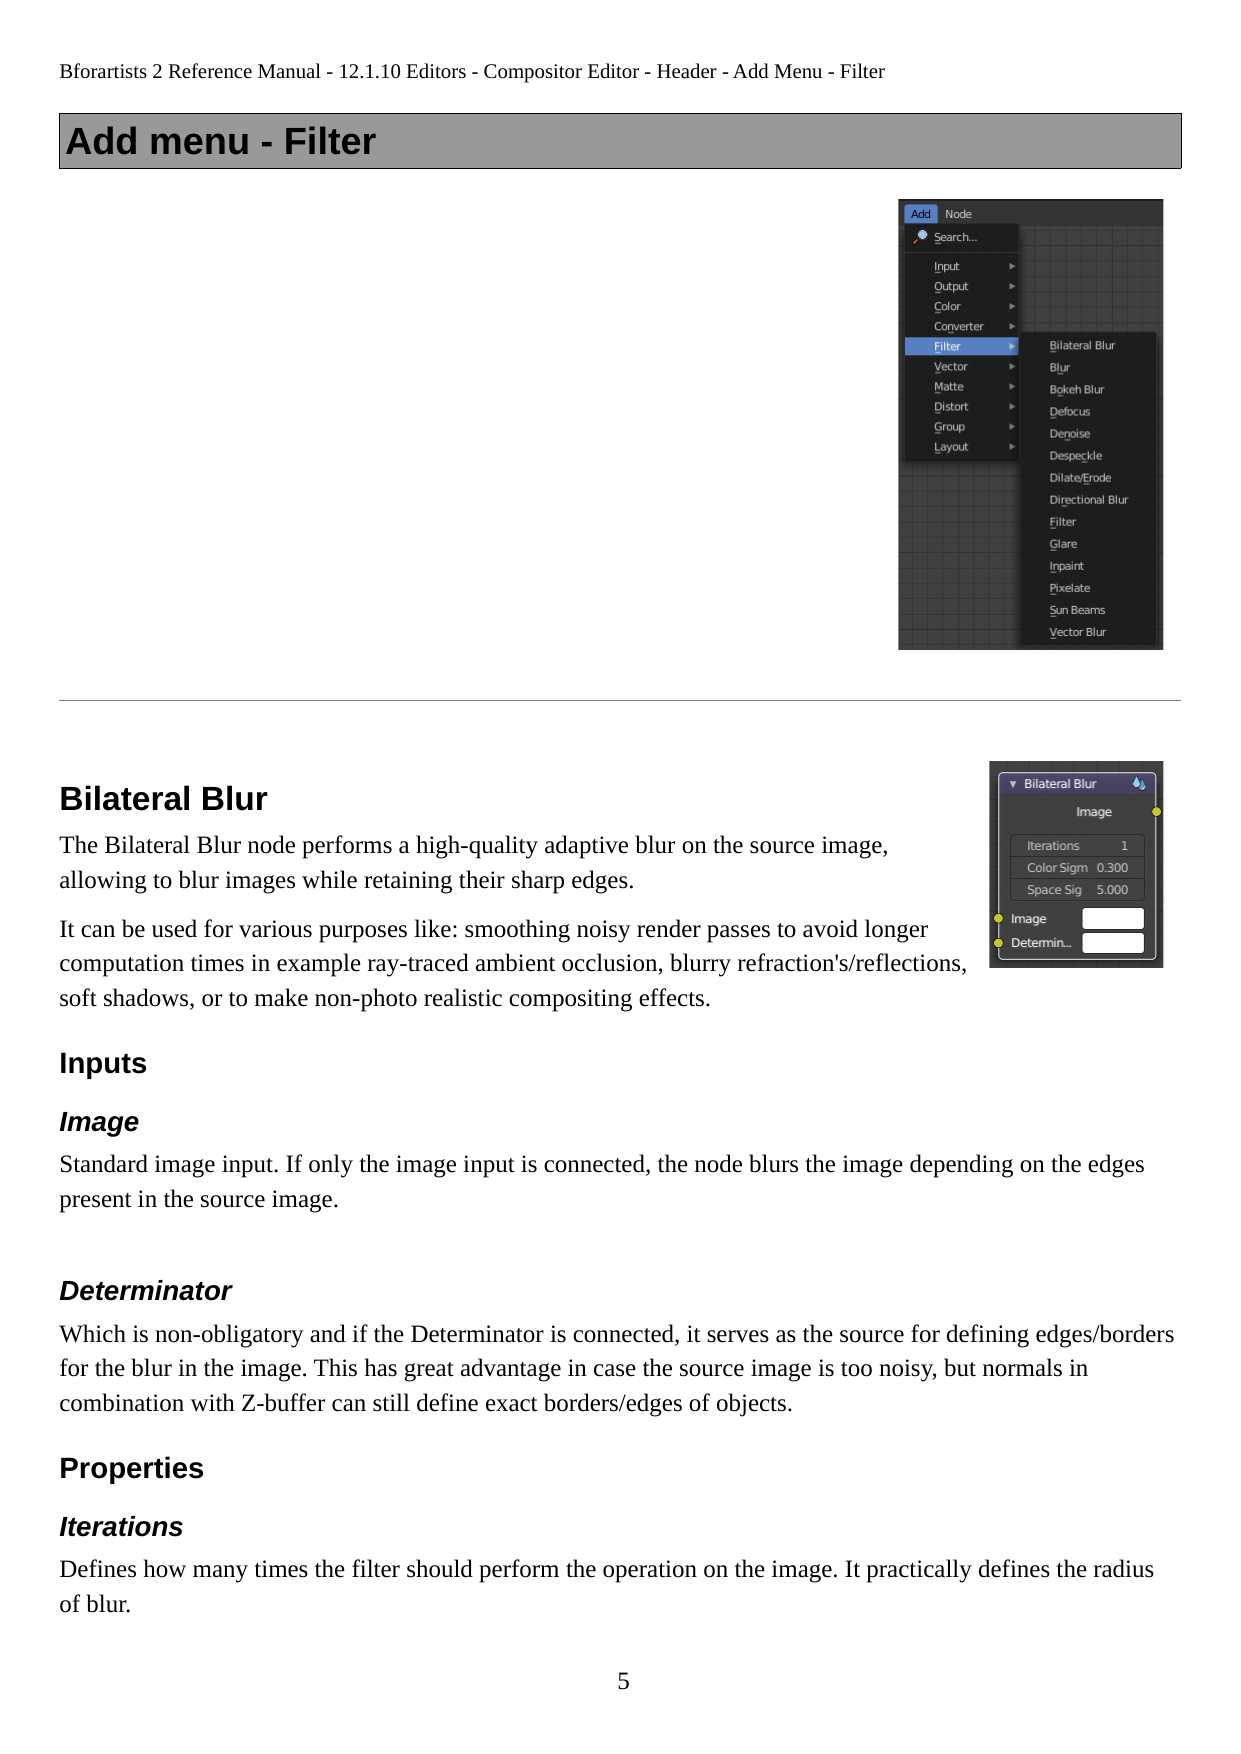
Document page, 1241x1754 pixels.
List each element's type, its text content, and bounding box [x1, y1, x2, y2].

subtitle Bilateral Blur [59, 779, 989, 818]
text Which is non-obligatory and if the Determinator is connected, it serves as the source for defining edges/borders for the blur in the image. This has great advantage in case the source image is too noisy, but normals in combination with Z-buffer can still define exact borders/edges of objects. [59, 1319, 1181, 1416]
subtitle Inputs [59, 1046, 1181, 1080]
table_header Add menu - Filter [60, 114, 1181, 168]
subtitle [1164, 779, 1181, 818]
subtitle Determinator [59, 1274, 1181, 1306]
text Defines how many times the filter should perform the operation on the image. It practically defines the radius of blur. [59, 1554, 1181, 1618]
subtitle Properties [59, 1451, 1181, 1485]
text The Bilateral Blur node performs a high-quality adaptive blur on the source image, allowing to blur images while retaining their sharp edges. [59, 830, 989, 893]
picture [989, 761, 1164, 968]
picture [898, 199, 1164, 650]
subtitle Image [59, 1105, 1181, 1137]
text Standard image input. If only the image input is connected, the node blurs the image depending on the edges present in the source image. [59, 1149, 1181, 1213]
subtitle Iterations [59, 1510, 1181, 1542]
text It can be used for various purposes like: smoothing noisy render passes to avoid longer computation times in example ray-traced ambient occlusion, blurry refraction's/reflections, soft shadows, or to make non-photo realistic compositing effects. [59, 914, 1181, 1012]
